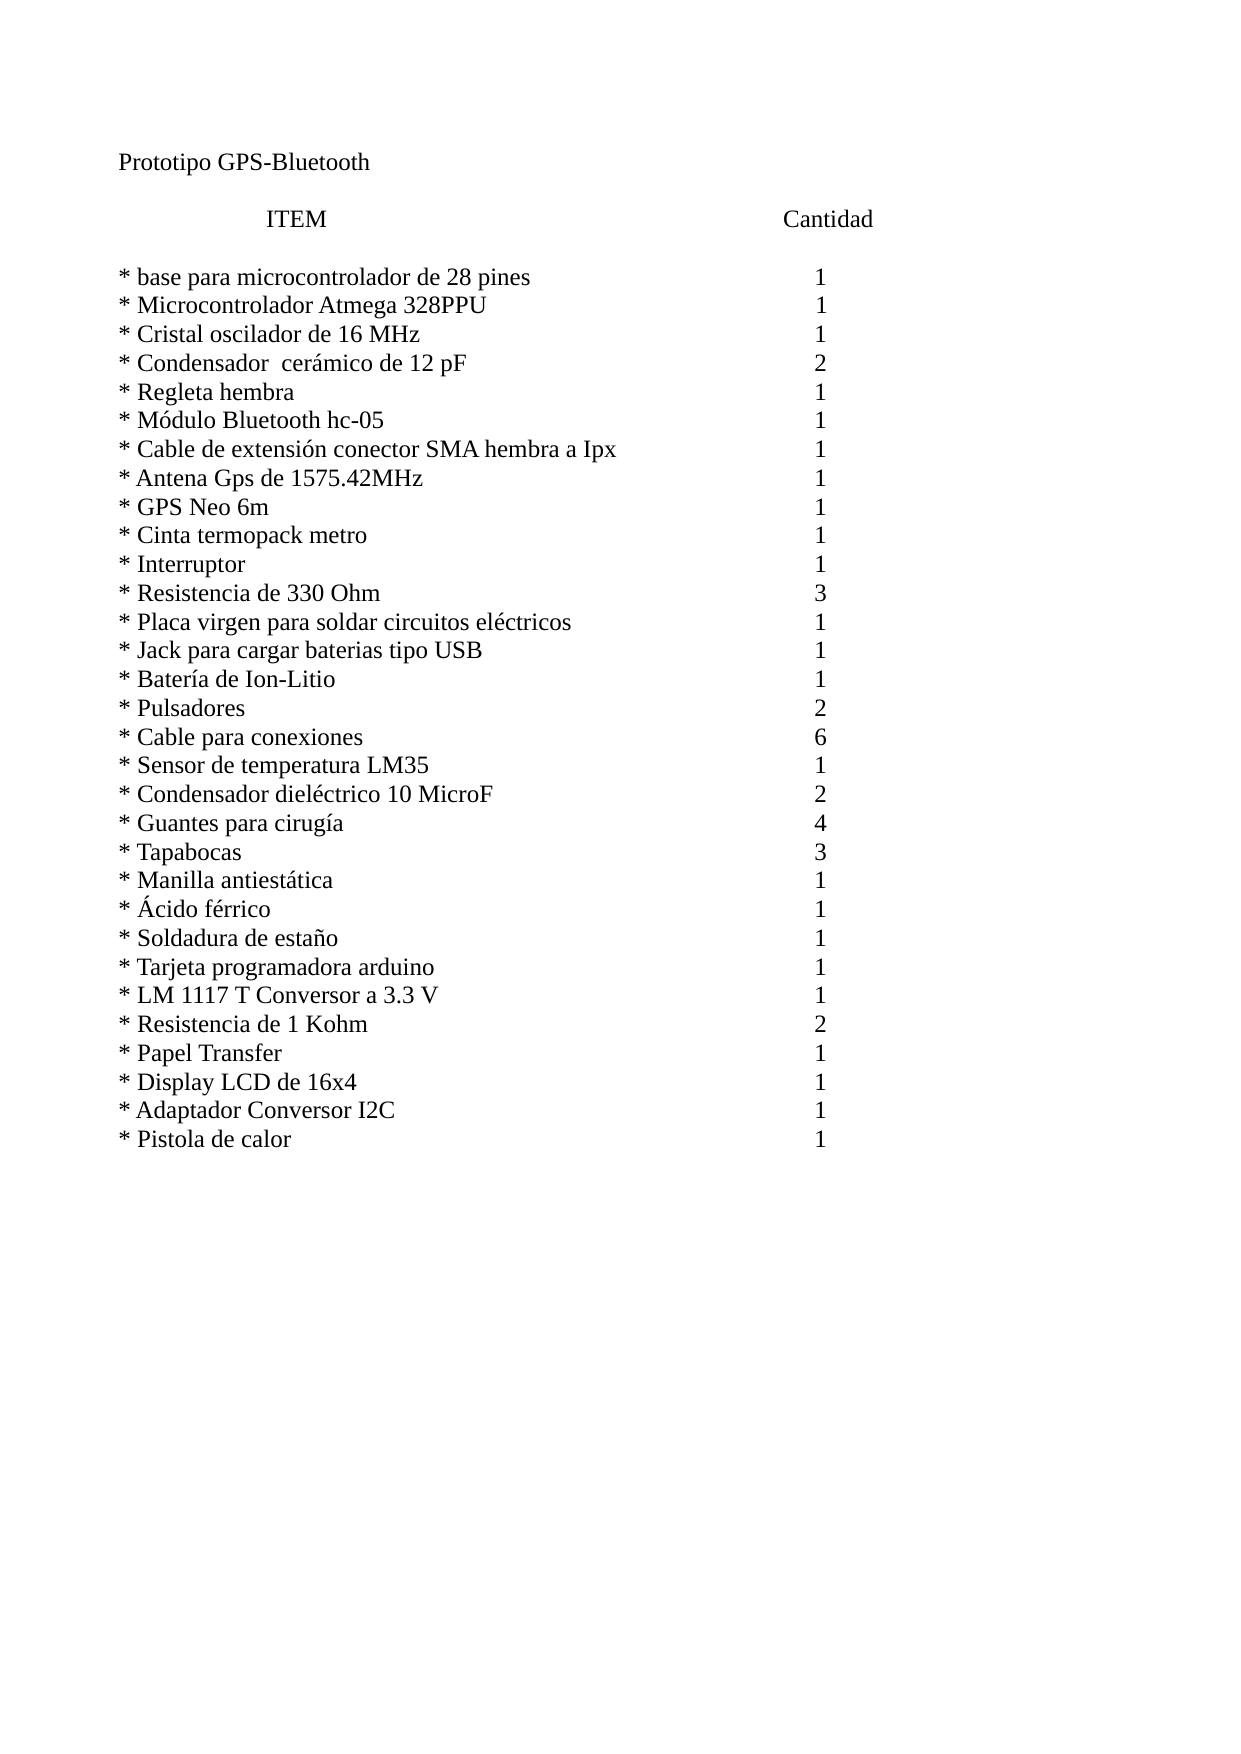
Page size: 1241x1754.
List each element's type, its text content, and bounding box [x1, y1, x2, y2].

text * base para microcontrolador de 28 pines 1 [118, 262, 1122, 291]
text * Cable de extensión conector SMA hembra a Ipx 1 [118, 434, 1122, 463]
text * Cable para conexiones 6 [118, 722, 1122, 751]
text * Resistencia de 1 Kohm 2 [118, 1009, 1122, 1038]
text * Pulsadores 2 [118, 693, 1122, 722]
text * Batería de Ion-Litio 1 [118, 664, 1122, 693]
text * Cinta termopack metro 1 [118, 521, 1122, 549]
text * Tapabocas 3 [118, 837, 1122, 866]
text * LM 1117 T Conversor a 3.3 V 1 [118, 981, 1122, 1009]
text * Sensor de temperatura LM35 1 [118, 751, 1122, 779]
text * Soldadura de estaño 1 [118, 923, 1122, 952]
text * Condensador cerámico de 12 pF 2 [118, 348, 1122, 377]
text * Display LCD de 16x4 1 [118, 1067, 1122, 1096]
text * GPS Neo 6m 1 [118, 492, 1122, 521]
text * Cristal oscilador de 16 MHz 1 [118, 319, 1122, 348]
text * Jack para cargar baterias tipo USB 1 [118, 636, 1122, 664]
text * Resistencia de 330 Ohm 3 [118, 578, 1122, 607]
text * Regleta hembra 1 [118, 377, 1122, 406]
text * Placa virgen para soldar circuitos eléctricos 1 [118, 607, 1122, 636]
text * Tarjeta programadora arduino 1 [118, 952, 1122, 981]
text * Adaptador Conversor I2C 1 [118, 1096, 1122, 1124]
text * Microcontrolador Atmega 328PPU 1 [118, 291, 1122, 319]
text ITEM Cantidad [118, 204, 1122, 233]
text * Papel Transfer 1 [118, 1038, 1122, 1067]
text * Interruptor 1 [118, 549, 1122, 578]
text * Condensador dieléctrico 10 MicroF 2 [118, 779, 1122, 808]
text * Ácido férrico 1 [118, 894, 1122, 923]
text * Pistola de calor 1 [118, 1124, 1122, 1153]
text * Guantes para cirugía 4 [118, 808, 1122, 837]
text * Manilla antiestática 1 [118, 866, 1122, 894]
text Prototipo GPS-Bluetooth [118, 147, 1122, 176]
text * Módulo Bluetooth hc-05 1 [118, 406, 1122, 434]
text * Antena Gps de 1575.42MHz 1 [118, 463, 1122, 492]
